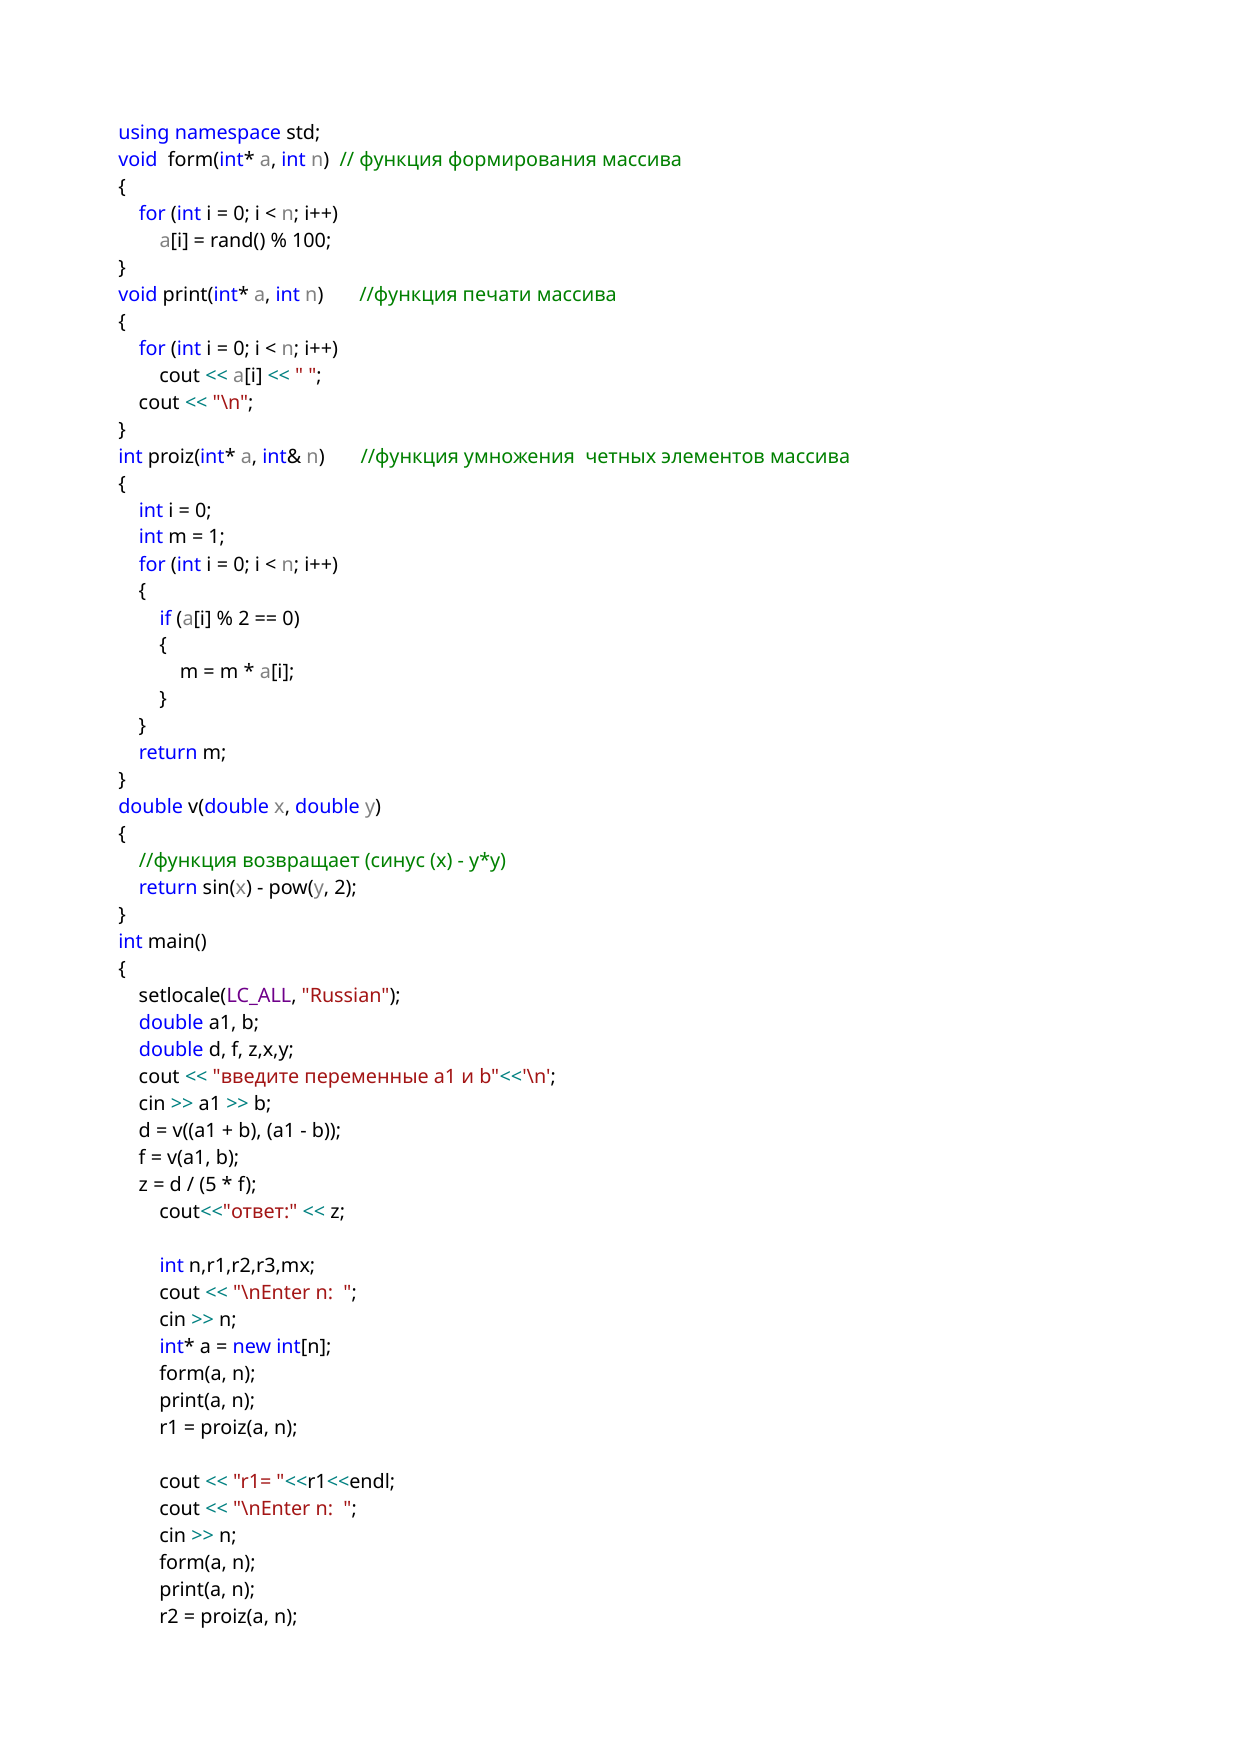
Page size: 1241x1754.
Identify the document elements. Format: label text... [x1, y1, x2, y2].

text { [118, 819, 1122, 847]
text cout << "r1= "<<r1<<endl; [118, 1467, 1122, 1494]
text } [118, 685, 1122, 712]
text void form(int* a, int n) // функция формирования массива [118, 145, 1122, 172]
text cout << a[i] << " "; [118, 361, 1122, 388]
text { [118, 469, 1122, 496]
text print(a, n); [118, 1575, 1122, 1602]
text d = v((a1 + b), (a1 - b)); [118, 1116, 1122, 1143]
text { [118, 577, 1122, 604]
text { [118, 954, 1122, 981]
text int i = 0; [118, 496, 1122, 523]
text cout << "введите переменные а1 и b"<<'\n'; [118, 1062, 1122, 1089]
text cin >> a1 >> b; [118, 1089, 1122, 1116]
text } [118, 901, 1122, 927]
text a[i] = rand() % 100; [118, 226, 1122, 253]
text //функция возвращает (синус (х) - у*у) [118, 847, 1122, 873]
text for (int i = 0; i < n; i++) [118, 199, 1122, 226]
text { [118, 172, 1122, 199]
text cin >> n; [118, 1521, 1122, 1548]
text int m = 1; [118, 523, 1122, 550]
text return sin(x) - pow(y, 2); [118, 873, 1122, 901]
text if (a[i] % 2 == 0) [118, 604, 1122, 631]
text void print(int* a, int n) //функция печати массива [118, 280, 1122, 307]
text r1 = proiz(a, n); [118, 1413, 1122, 1440]
text } [118, 712, 1122, 739]
text r2 = proiz(a, n); [118, 1602, 1122, 1629]
text double a1, b; [118, 1008, 1122, 1035]
text using namespace std; [118, 118, 1122, 145]
text double v(double x, double y) [118, 793, 1122, 819]
text cout<<"ответ:" << z; [118, 1197, 1122, 1224]
text int main() [118, 927, 1122, 954]
text form(a, n); [118, 1548, 1122, 1575]
text cout << "\nEnter n: "; [118, 1494, 1122, 1521]
text } [118, 253, 1122, 280]
text } [118, 766, 1122, 793]
text cout << "\n"; [118, 388, 1122, 415]
text { [118, 631, 1122, 658]
text double d, f, z,x,y; [118, 1035, 1122, 1062]
text for (int i = 0; i < n; i++) [118, 550, 1122, 577]
text for (int i = 0; i < n; i++) [118, 334, 1122, 361]
text setlocale(LC_ALL, "Russian"); [118, 981, 1122, 1008]
text cout << "\nEnter n: "; [118, 1278, 1122, 1305]
text { [118, 307, 1122, 334]
text f = v(a1, b); [118, 1143, 1122, 1170]
text cin >> n; [118, 1305, 1122, 1332]
text } [118, 415, 1122, 442]
text z = d / (5 * f); [118, 1170, 1122, 1197]
text print(a, n); [118, 1386, 1122, 1413]
text m = m * a[i]; [118, 658, 1122, 685]
text int proiz(int* a, int& n) //функция умножения четных элементов массива [118, 442, 1122, 469]
text form(a, n); [118, 1359, 1122, 1386]
text int n,r1,r2,r3,mx; [118, 1251, 1122, 1278]
text int* a = new int[n]; [118, 1332, 1122, 1359]
text return m; [118, 739, 1122, 766]
